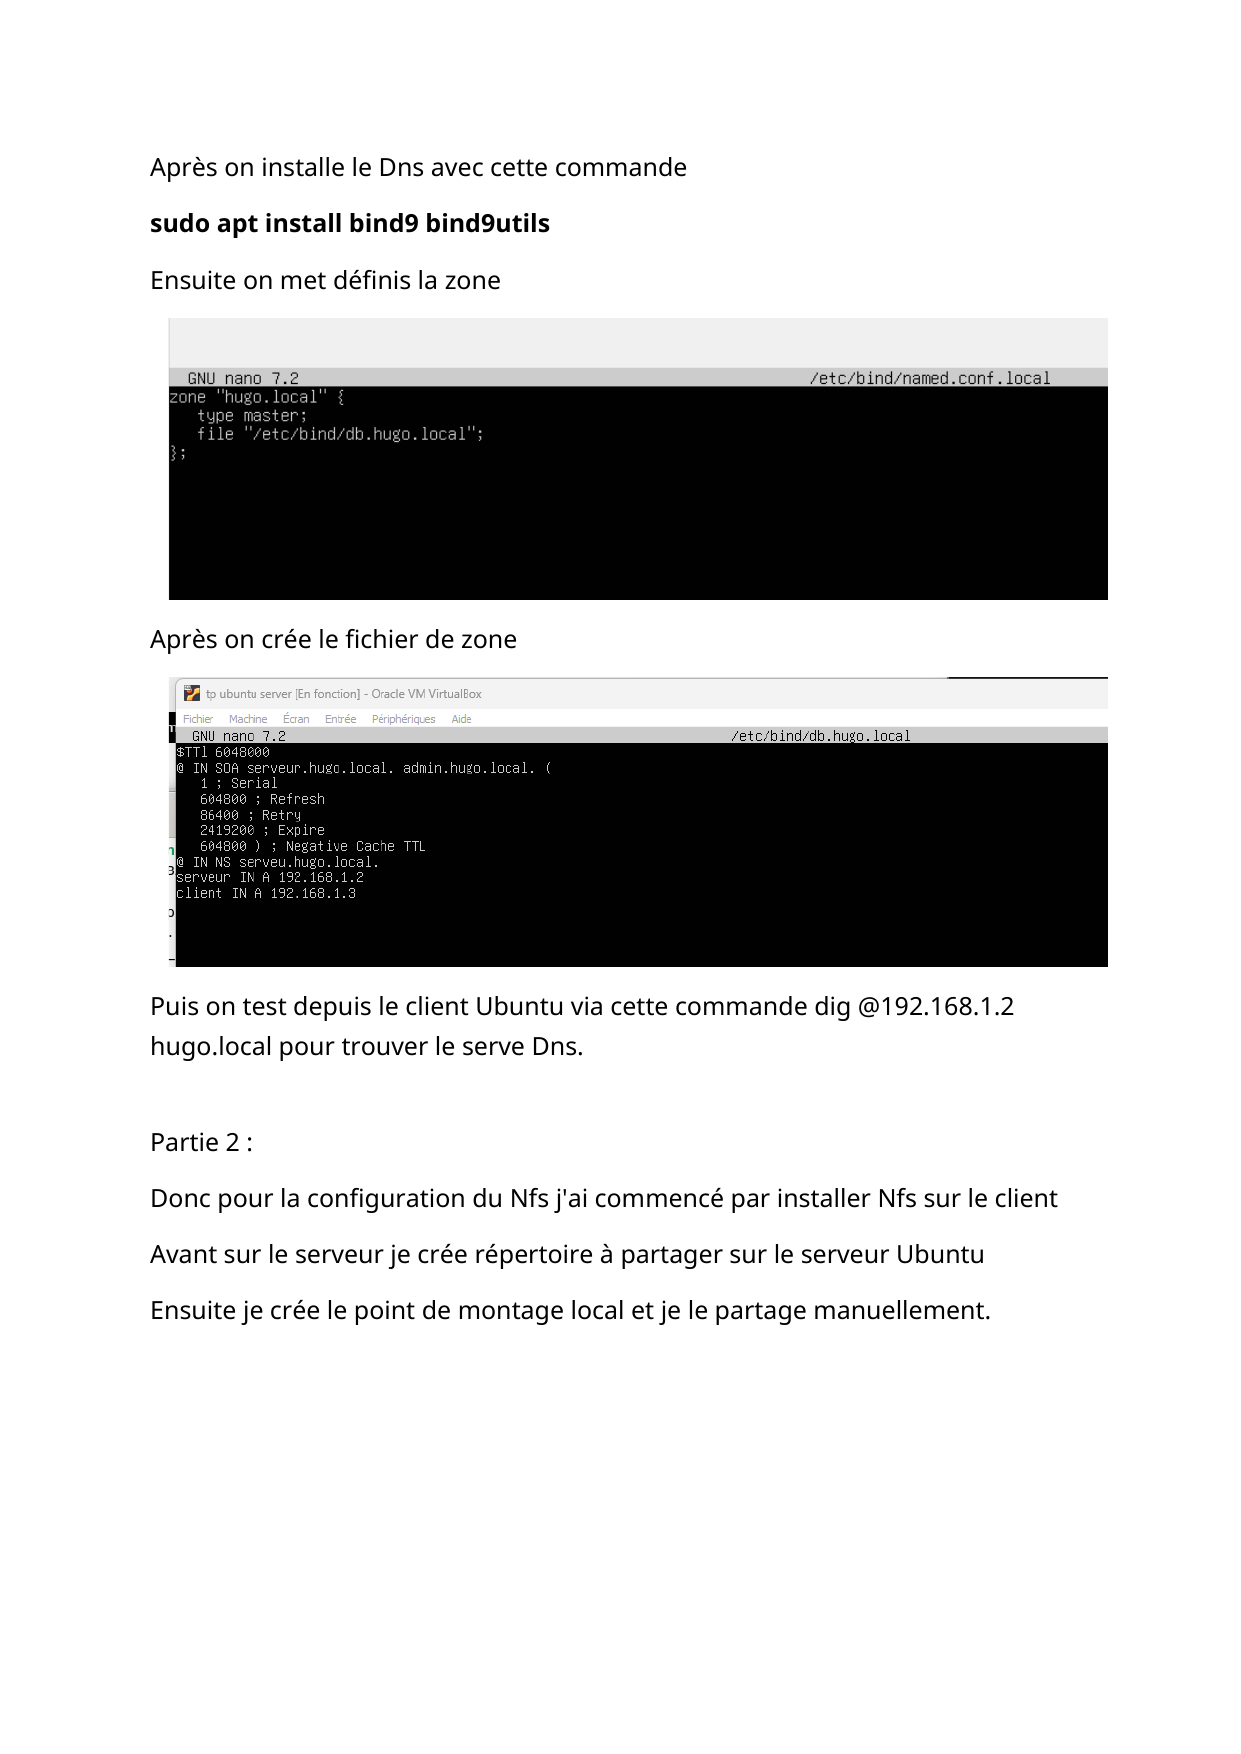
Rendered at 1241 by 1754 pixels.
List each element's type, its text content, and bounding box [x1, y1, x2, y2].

text Puis on test depuis le client Ubuntu via cette commande dig @192.168.1.2 hugo.local pour trouver le serve Dns. [150, 989, 1090, 1063]
text Partie 2 : [150, 1124, 1090, 1158]
text Après on installe le Dns avec cette commande [150, 150, 1090, 184]
text Ensuite je crée le point de montage local et je le partage manuellement. [150, 1293, 1090, 1327]
text Après on crée le fichier de zone [150, 622, 1090, 656]
text Ensuite on met définis la zone [150, 262, 1090, 296]
text sudo apt install bind9 bind9utils [150, 206, 1090, 240]
text Avant sur le serveur je crée répertoire à partager sur le serveur Ubuntu [150, 1236, 1090, 1271]
picture [168, 677, 1108, 967]
picture [168, 318, 1108, 600]
text Donc pour la configuration du Nfs j'ai commencé par installer Nfs sur le client [150, 1180, 1090, 1214]
